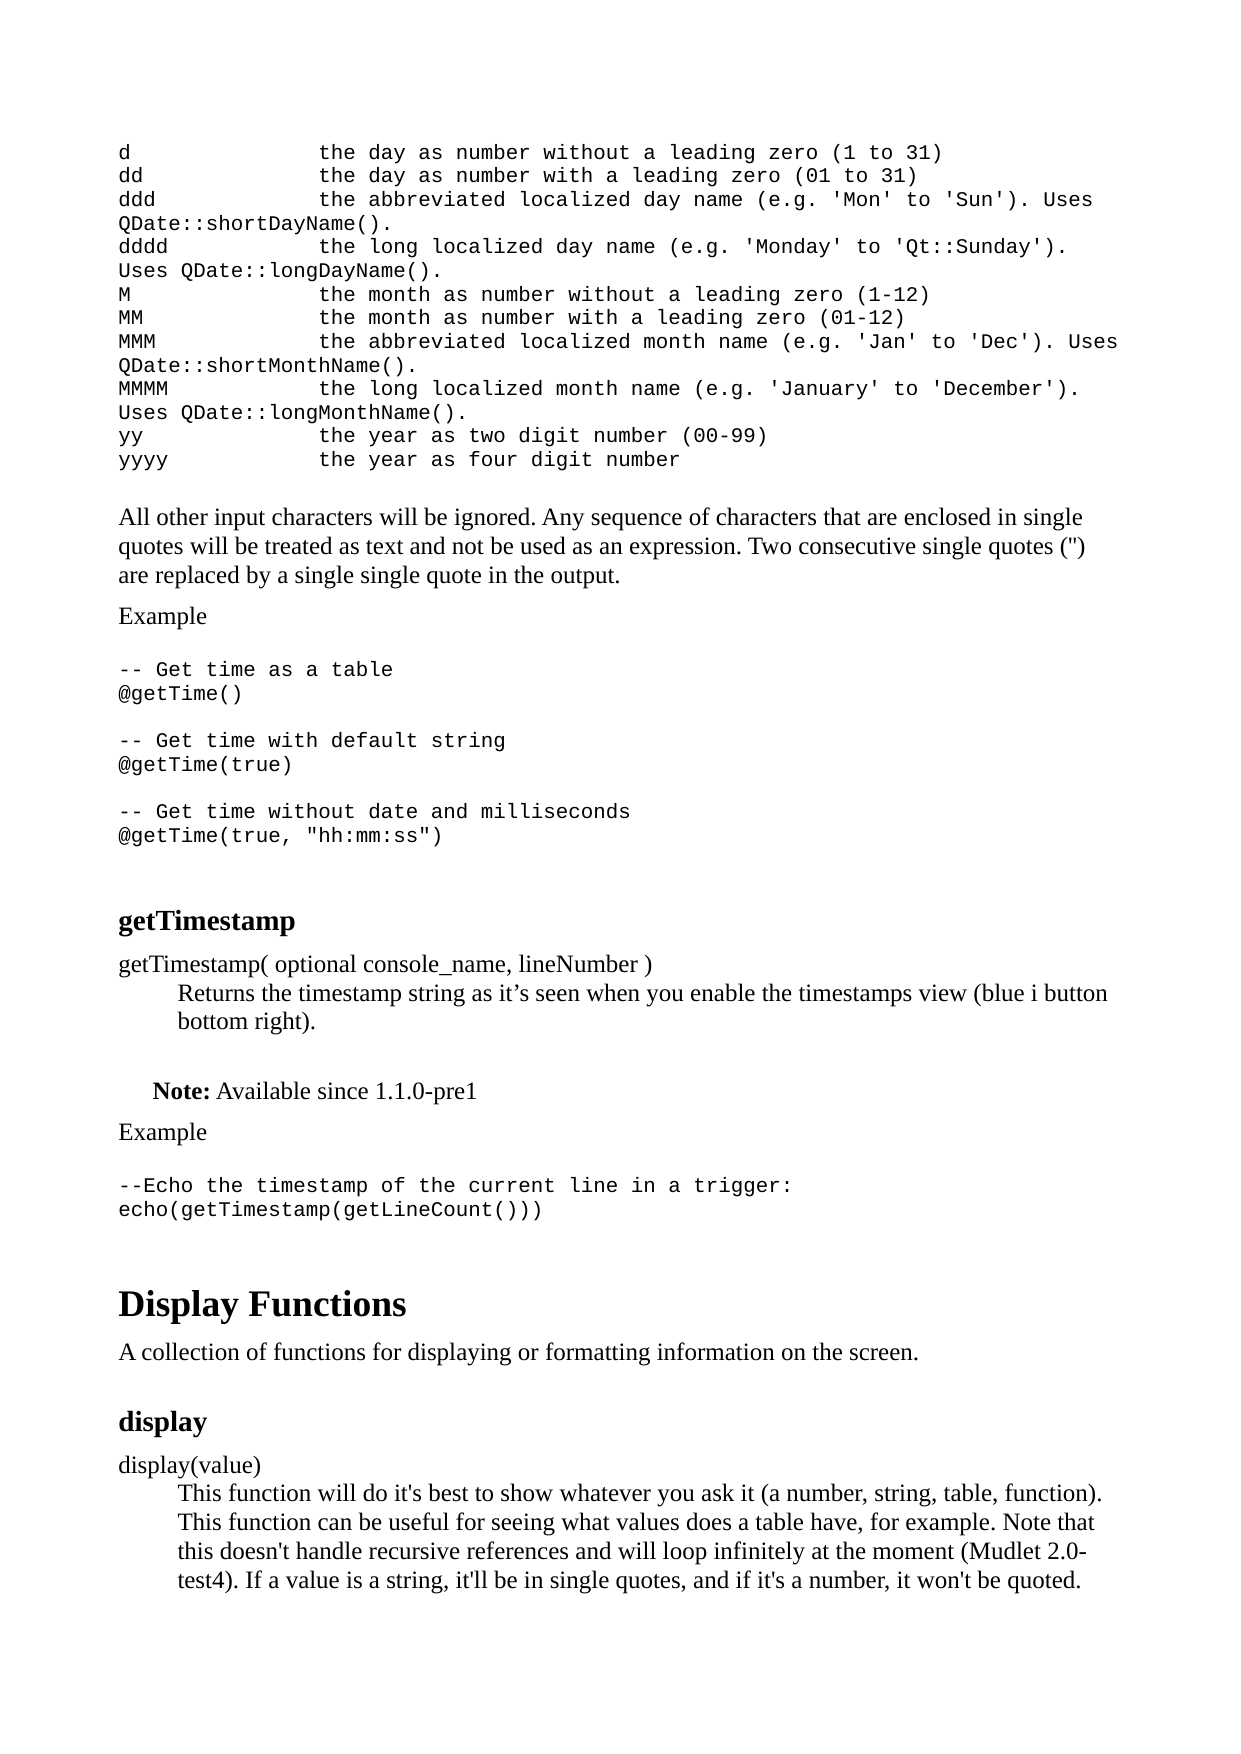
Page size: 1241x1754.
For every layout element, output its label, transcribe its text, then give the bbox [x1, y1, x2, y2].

text ddd the abbreviated localized day name (e.g. 'Mon' to 'Sun'). Uses QDate::shortDayName(). [118, 189, 1122, 236]
text MMM the abbreviated localized month name (e.g. 'Jan' to 'Dec'). Uses QDate::shortMonthName(). [118, 331, 1122, 378]
text dd the day as number with a leading zero (01 to 31) [118, 165, 1122, 189]
text MMMM the long localized month name (e.g. 'January' to 'December'). Uses QDate::longMonthName(). [118, 378, 1122, 426]
text All other input characters will be ignored. Any sequence of characters that are enclosed in single quotes will be treated as text and not be used as an expression. Two consecutive single quotes ('') are replaced by a single single quote in the output. [118, 502, 1122, 588]
text MM the month as number with a leading zero (01-12) [118, 307, 1122, 331]
text @getTime(true) [118, 754, 1122, 777]
text d the day as number without a leading zero (1 to 31) [118, 142, 1122, 165]
text -- Get time without date and milliseconds [118, 801, 1122, 825]
subtitle getTimestamp [118, 903, 1122, 936]
text -- Get time with default string [118, 730, 1122, 754]
text -- Get time as a table [118, 659, 1122, 683]
list This function will do it's best to show whatever you ask it (a number, string, table, function). This function can be useful for seeing what values does a table have, for example. Note that this doesn't handle recursive references and will loop infinitely at the moment (Mudlet 2.0-test4). If a value is a string, it'll be in single quotes, and if it's a number, it won't be quoted. [177, 1478, 1122, 1593]
subtitle Example [118, 1117, 1122, 1146]
text A collection of functions for displaying or formatting information on the screen. [118, 1337, 1122, 1366]
text Note: Available since 1.1.0-pre1 [118, 1065, 1122, 1104]
subtitle display [118, 1404, 1122, 1437]
subtitle Example [118, 601, 1122, 630]
text yyyy the year as four digit number [118, 449, 1122, 473]
text echo(getTimestamp(getLineCount())) [118, 1199, 1122, 1222]
list Returns the timestamp string as it’s seen when you enable the timestamps view (blue i button bottom right). [177, 978, 1122, 1035]
text M the month as number without a leading zero (1-12) [118, 284, 1122, 307]
text @getTime() [118, 683, 1122, 707]
subtitle getTimestamp( optional console_name, lineNumber ) [118, 949, 1122, 978]
text @getTime(true, "hh:mm:ss") [118, 825, 1122, 848]
text --Echo the timestamp of the current line in a trigger: [118, 1175, 1122, 1199]
text yy the year as two digit number (00-99) [118, 426, 1122, 449]
subtitle Display Functions [118, 1282, 1122, 1325]
subtitle display(value) [118, 1450, 1122, 1478]
text dddd the long localized day name (e.g. 'Monday' to 'Qt::Sunday'). Uses QDate::longDayName(). [118, 236, 1122, 284]
